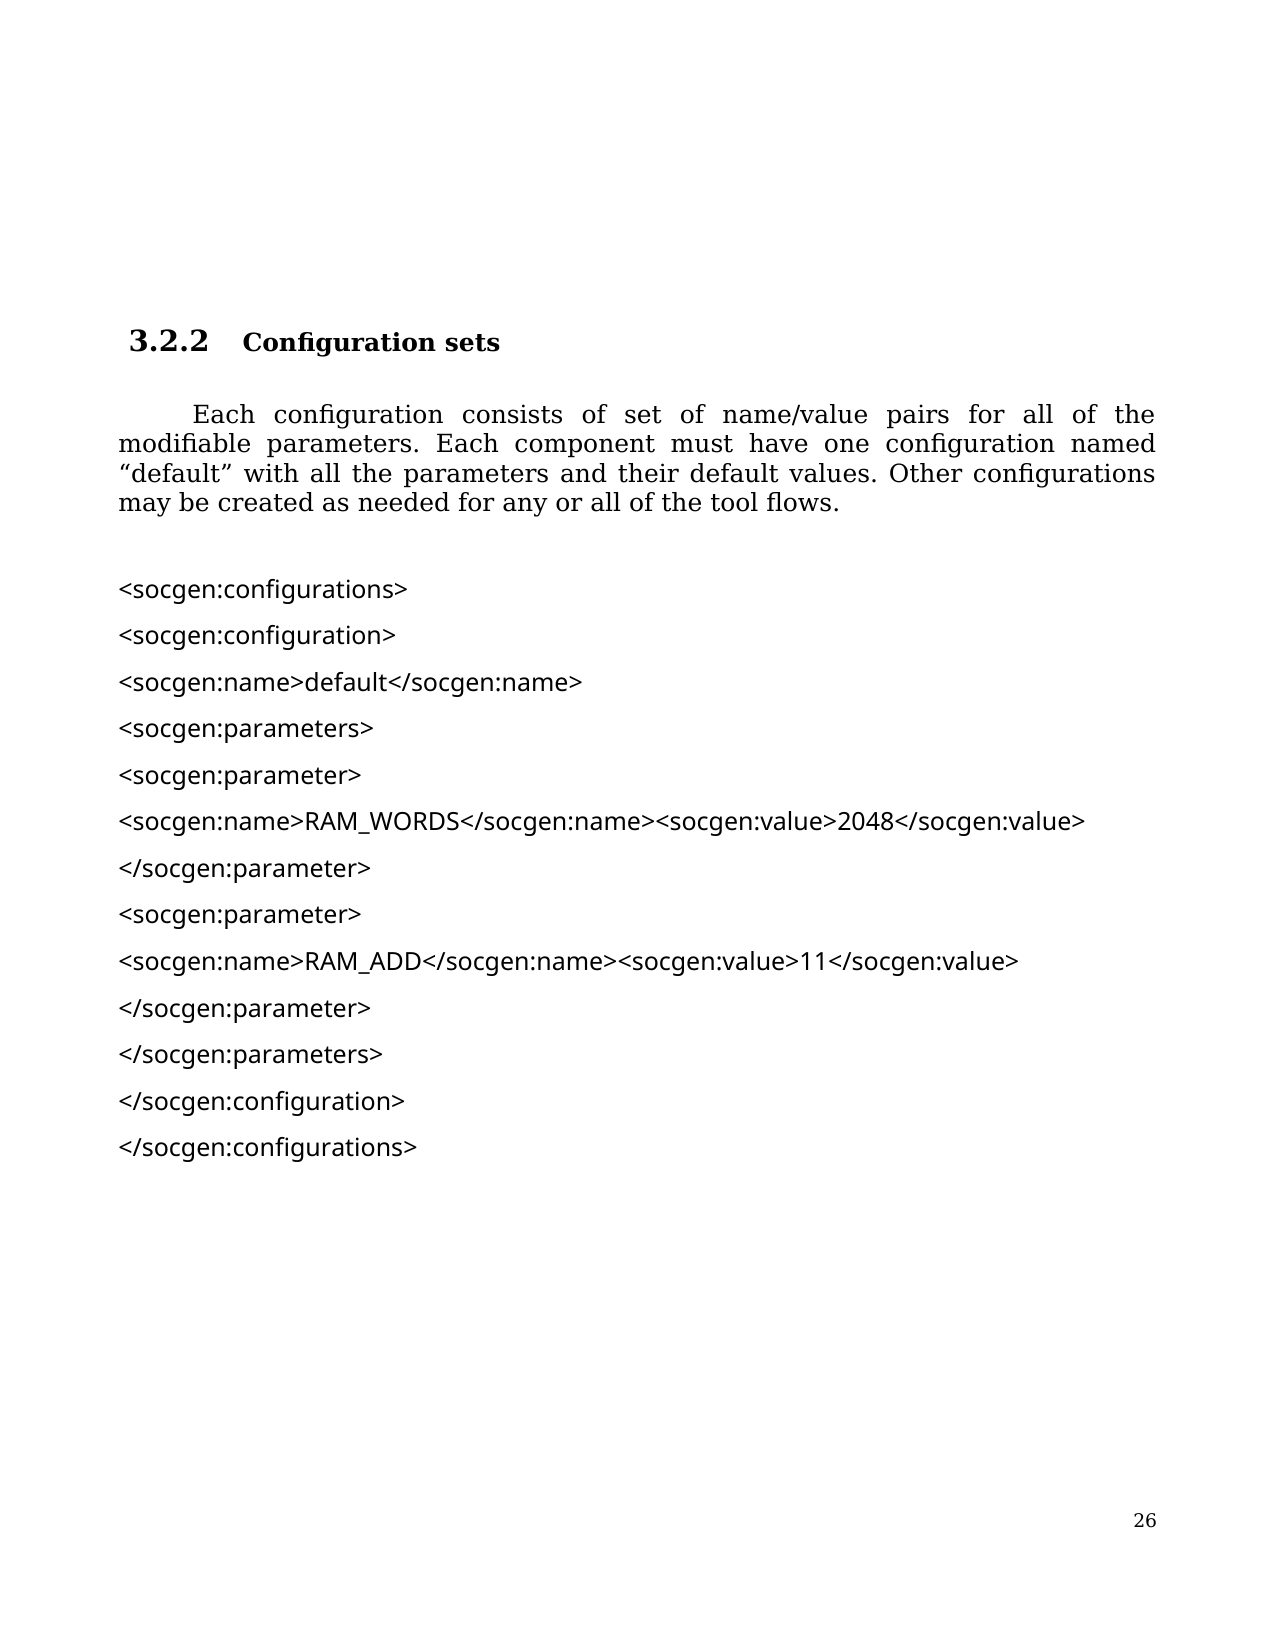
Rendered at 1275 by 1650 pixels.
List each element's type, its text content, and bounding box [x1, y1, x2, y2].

text <socgen:parameter> [118, 897, 1157, 931]
text Each configuration consists of set of name/value pairs for all of the modifiable parameters. Each component must have one configuration named “default” with all the parameters and their default values. Other configurations may be created as needed for any or all of the tool flows. [118, 400, 1157, 517]
subtitle Configuration sets [118, 324, 1157, 359]
text <socgen:name>RAM_ADD</socgen:name><socgen:value>11</socgen:value> [118, 944, 1157, 978]
text <socgen:parameters> [118, 711, 1157, 745]
text <socgen:parameter> [118, 757, 1157, 792]
text <socgen:name>RAM_WORDS</socgen:name><socgen:value>2048</socgen:value> [118, 804, 1157, 838]
text </socgen:configurations> [118, 1130, 1157, 1164]
text </socgen:parameter> [118, 990, 1157, 1024]
text </socgen:parameter> [118, 851, 1157, 885]
text </socgen:parameters> [118, 1037, 1157, 1071]
text <socgen:name>default</socgen:name> [118, 664, 1157, 698]
text <socgen:configurations> [118, 571, 1157, 605]
text </socgen:configuration> [118, 1083, 1157, 1117]
text <socgen:configuration> [118, 618, 1157, 652]
